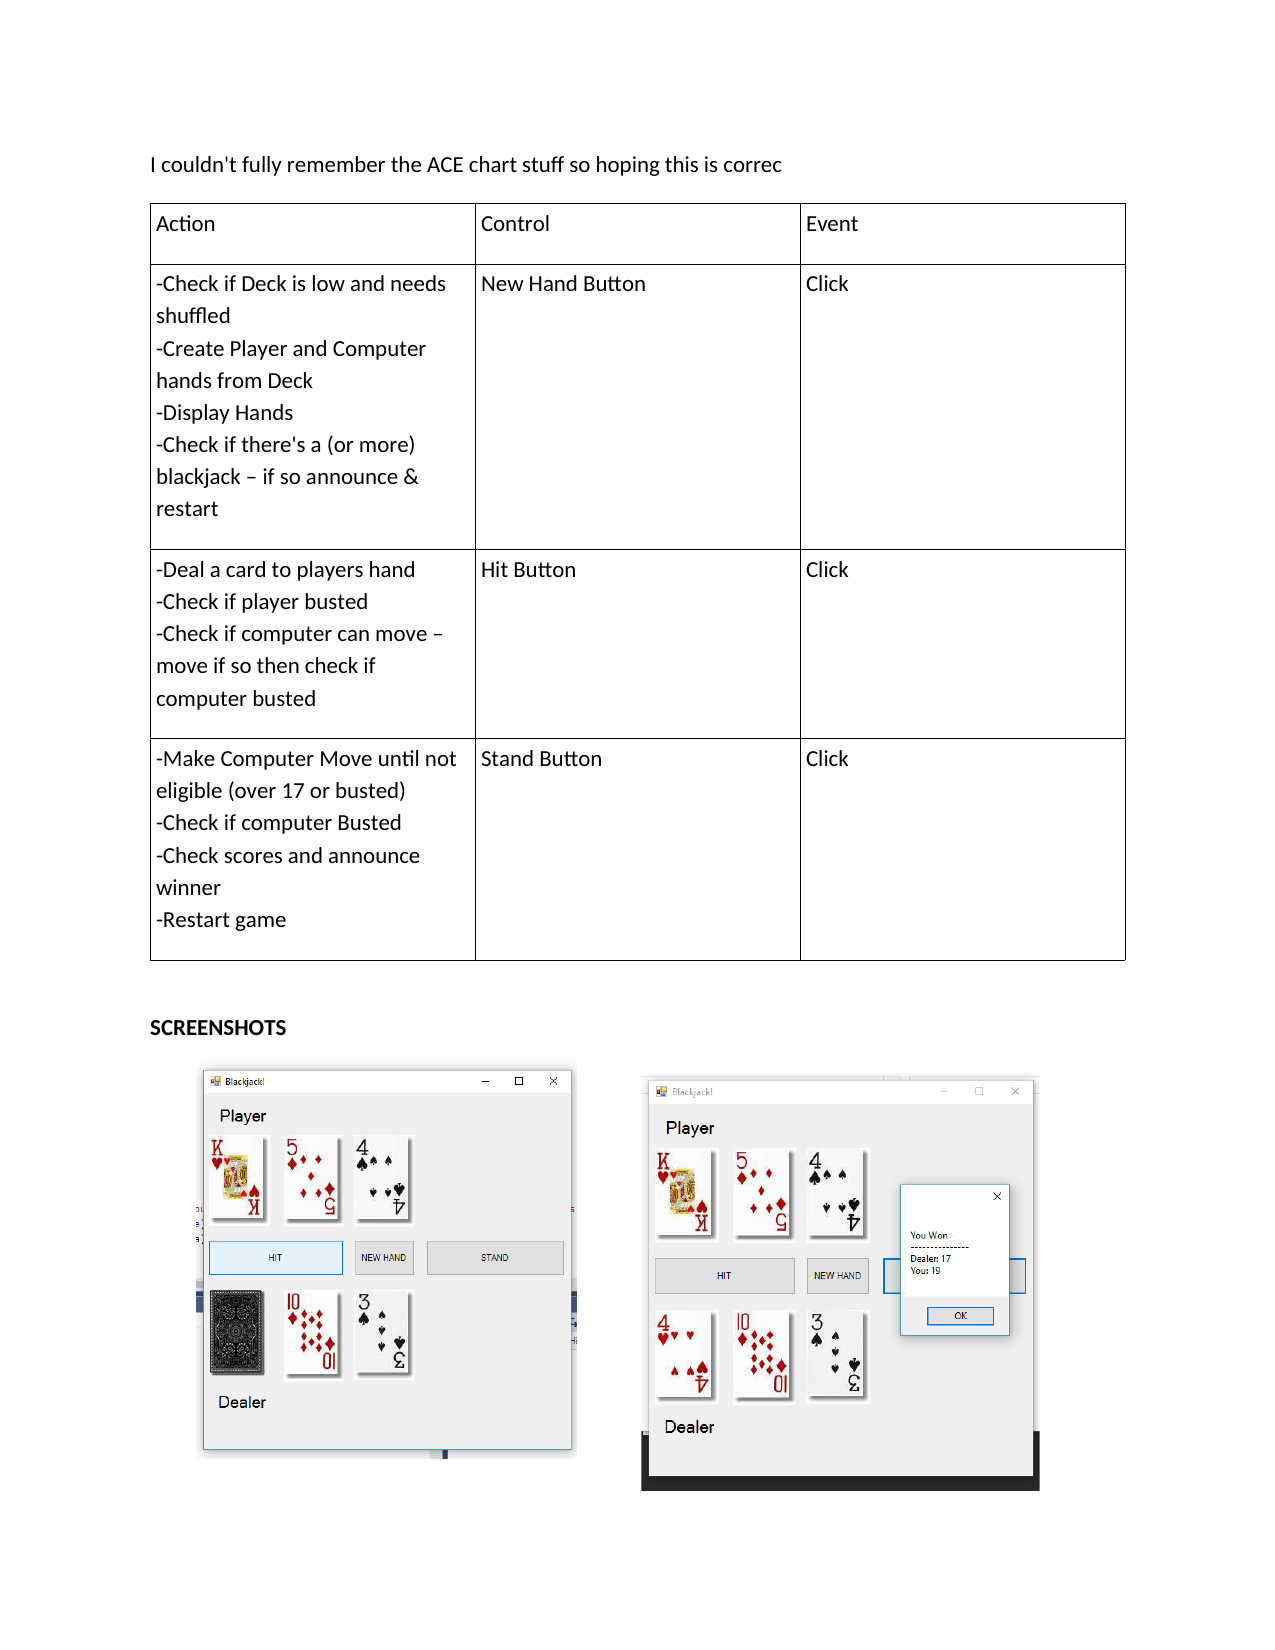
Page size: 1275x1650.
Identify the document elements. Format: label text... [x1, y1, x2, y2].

table_cell New Hand Button [476, 265, 800, 549]
table_cell Click [801, 550, 1125, 738]
text I couldn't fully remember the ACE chart stuff so hoping this is correc [150, 150, 1125, 178]
table_cell Click [801, 265, 1125, 549]
table_cell Hit Button [476, 550, 800, 738]
text SCREENSHOTS [150, 1013, 1125, 1041]
table_cell Stand Button [476, 739, 800, 960]
table_cell Click [801, 739, 1125, 960]
table_header Action [151, 204, 475, 263]
table_cell -Deal a card to players hand -Check if player busted -Check if computer can move – move if so then check if computer busted [151, 550, 475, 738]
table_header Control [476, 204, 800, 263]
picture [196, 1059, 577, 1459]
table_cell -Make Computer Move until not eligible (over 17 or busted) -Check if computer Busted -Check scores and announce winner -Restart game [151, 739, 475, 960]
table_cell -Check if Deck is low and needs shuffled -Create Player and Computer hands from Deck -Display Hands -Check if there's a (or more) blackjack – if so announce & restart [151, 265, 475, 549]
table_header Event [801, 204, 1125, 263]
picture [641, 1073, 1040, 1491]
